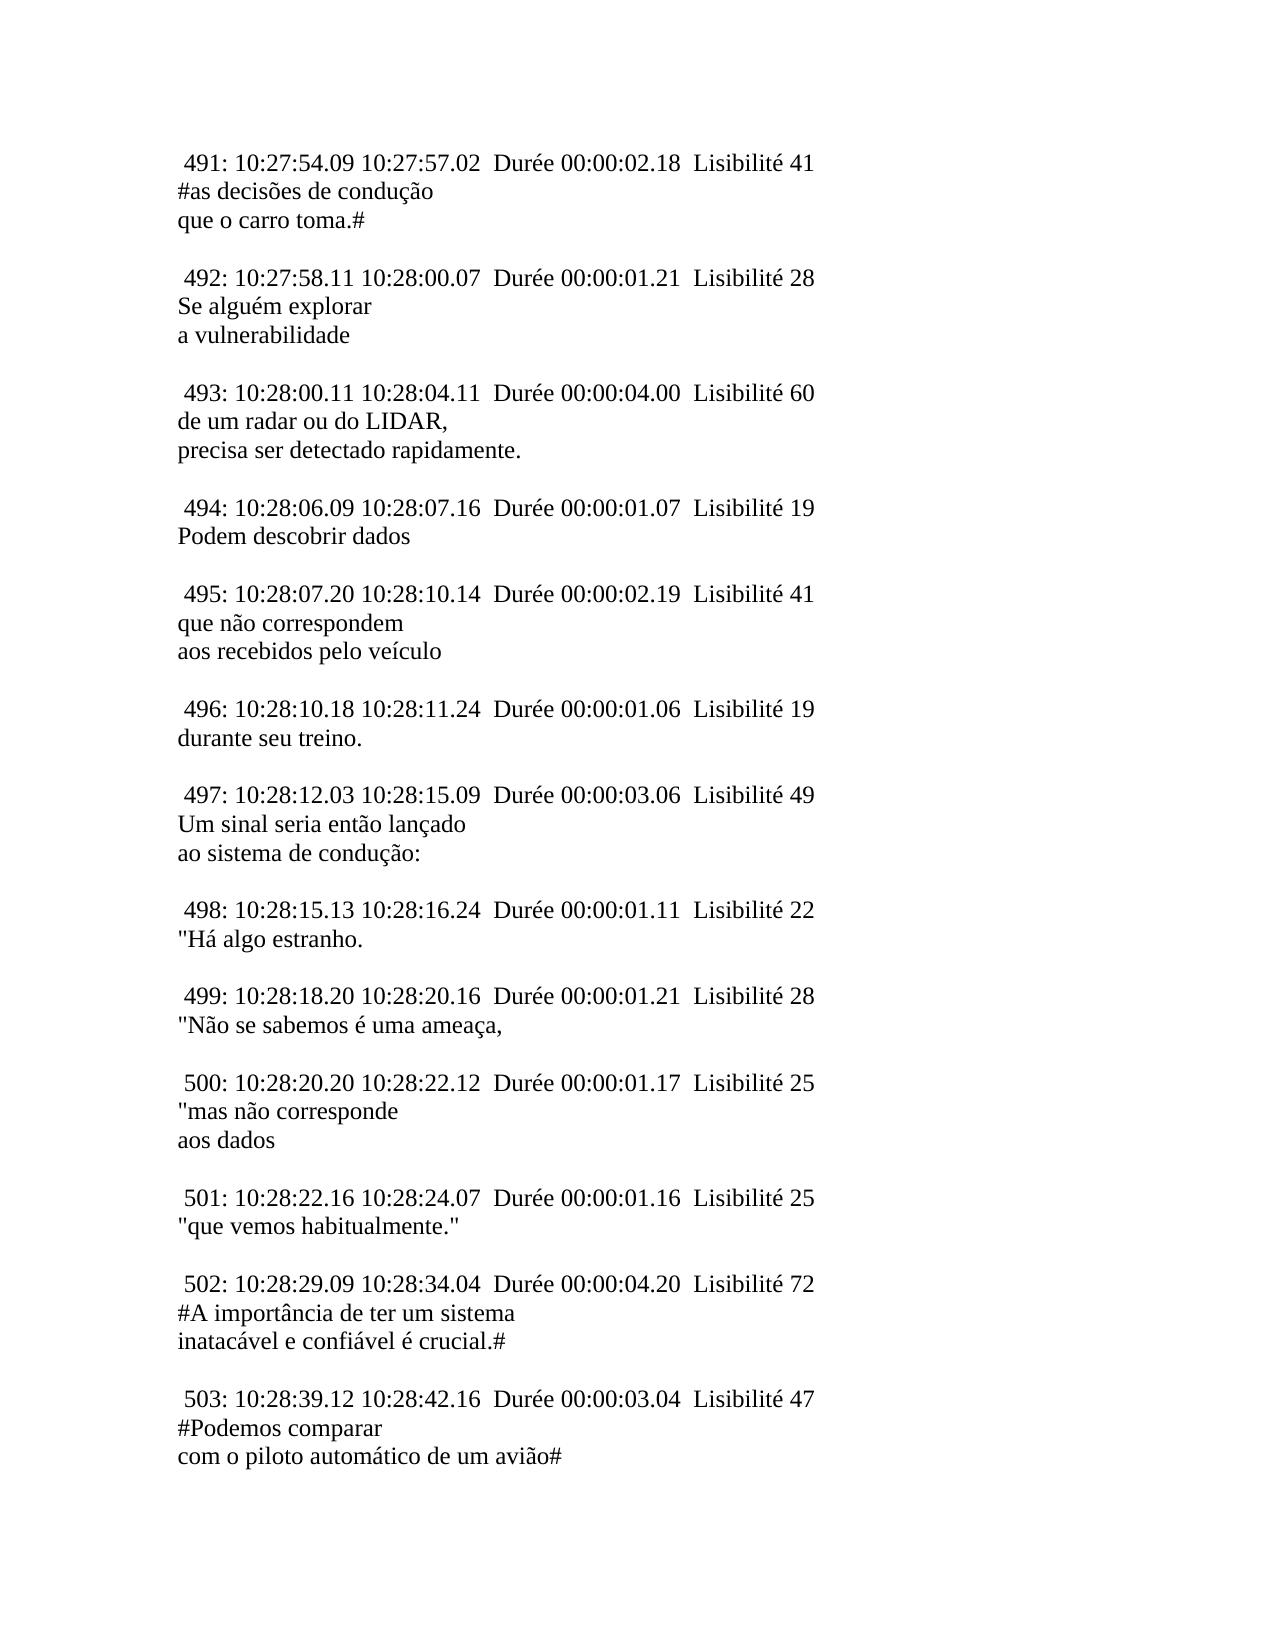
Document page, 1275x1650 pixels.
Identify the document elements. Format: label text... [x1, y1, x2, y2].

text 499: 10:28:18.20 10:28:20.16 Durée 00:00:01.21 Lisibilité 28 [177, 981, 1098, 1010]
text a vulnerabilidade [177, 320, 1098, 349]
text 491: 10:27:54.09 10:27:57.02 Durée 00:00:02.18 Lisibilité 41 [177, 148, 1098, 176]
text inatacável e confiável é crucial.# [177, 1326, 1098, 1355]
text #as decisões de condução [177, 176, 1098, 205]
text 498: 10:28:15.13 10:28:16.24 Durée 00:00:01.11 Lisibilité 22 [177, 895, 1098, 924]
text 493: 10:28:00.11 10:28:04.11 Durée 00:00:04.00 Lisibilité 60 [177, 378, 1098, 406]
text aos dados [177, 1125, 1098, 1154]
text "Há algo estranho. [177, 924, 1098, 953]
text #Podemos comparar [177, 1413, 1098, 1441]
text "mas não corresponde [177, 1096, 1098, 1125]
text 501: 10:28:22.16 10:28:24.07 Durée 00:00:01.16 Lisibilité 25 [177, 1183, 1098, 1211]
text 494: 10:28:06.09 10:28:07.16 Durée 00:00:01.07 Lisibilité 19 [177, 493, 1098, 521]
text 496: 10:28:10.18 10:28:11.24 Durée 00:00:01.06 Lisibilité 19 [177, 694, 1098, 723]
text Se alguém explorar [177, 291, 1098, 320]
text "Não se sabemos é uma ameaça, [177, 1010, 1098, 1039]
text de um radar ou do LIDAR, [177, 406, 1098, 435]
text 502: 10:28:29.09 10:28:34.04 Durée 00:00:04.20 Lisibilité 72 [177, 1269, 1098, 1298]
text 500: 10:28:20.20 10:28:22.12 Durée 00:00:01.17 Lisibilité 25 [177, 1068, 1098, 1096]
text aos recebidos pelo veículo [177, 636, 1098, 665]
text que o carro toma.# [177, 205, 1098, 234]
text precisa ser detectado rapidamente. [177, 435, 1098, 464]
text com o piloto automático de um avião# [177, 1441, 1098, 1470]
text durante seu treino. [177, 723, 1098, 751]
text #A importância de ter um sistema [177, 1298, 1098, 1326]
text Um sinal seria então lançado [177, 809, 1098, 838]
text 497: 10:28:12.03 10:28:15.09 Durée 00:00:03.06 Lisibilité 49 [177, 780, 1098, 809]
text "que vemos habitualmente." [177, 1211, 1098, 1240]
text Podem descobrir dados [177, 521, 1098, 550]
text que não correspondem [177, 608, 1098, 636]
text 495: 10:28:07.20 10:28:10.14 Durée 00:00:02.19 Lisibilité 41 [177, 579, 1098, 608]
text 503: 10:28:39.12 10:28:42.16 Durée 00:00:03.04 Lisibilité 47 [177, 1384, 1098, 1413]
text 492: 10:27:58.11 10:28:00.07 Durée 00:00:01.21 Lisibilité 28 [177, 263, 1098, 291]
text ao sistema de condução: [177, 838, 1098, 866]
